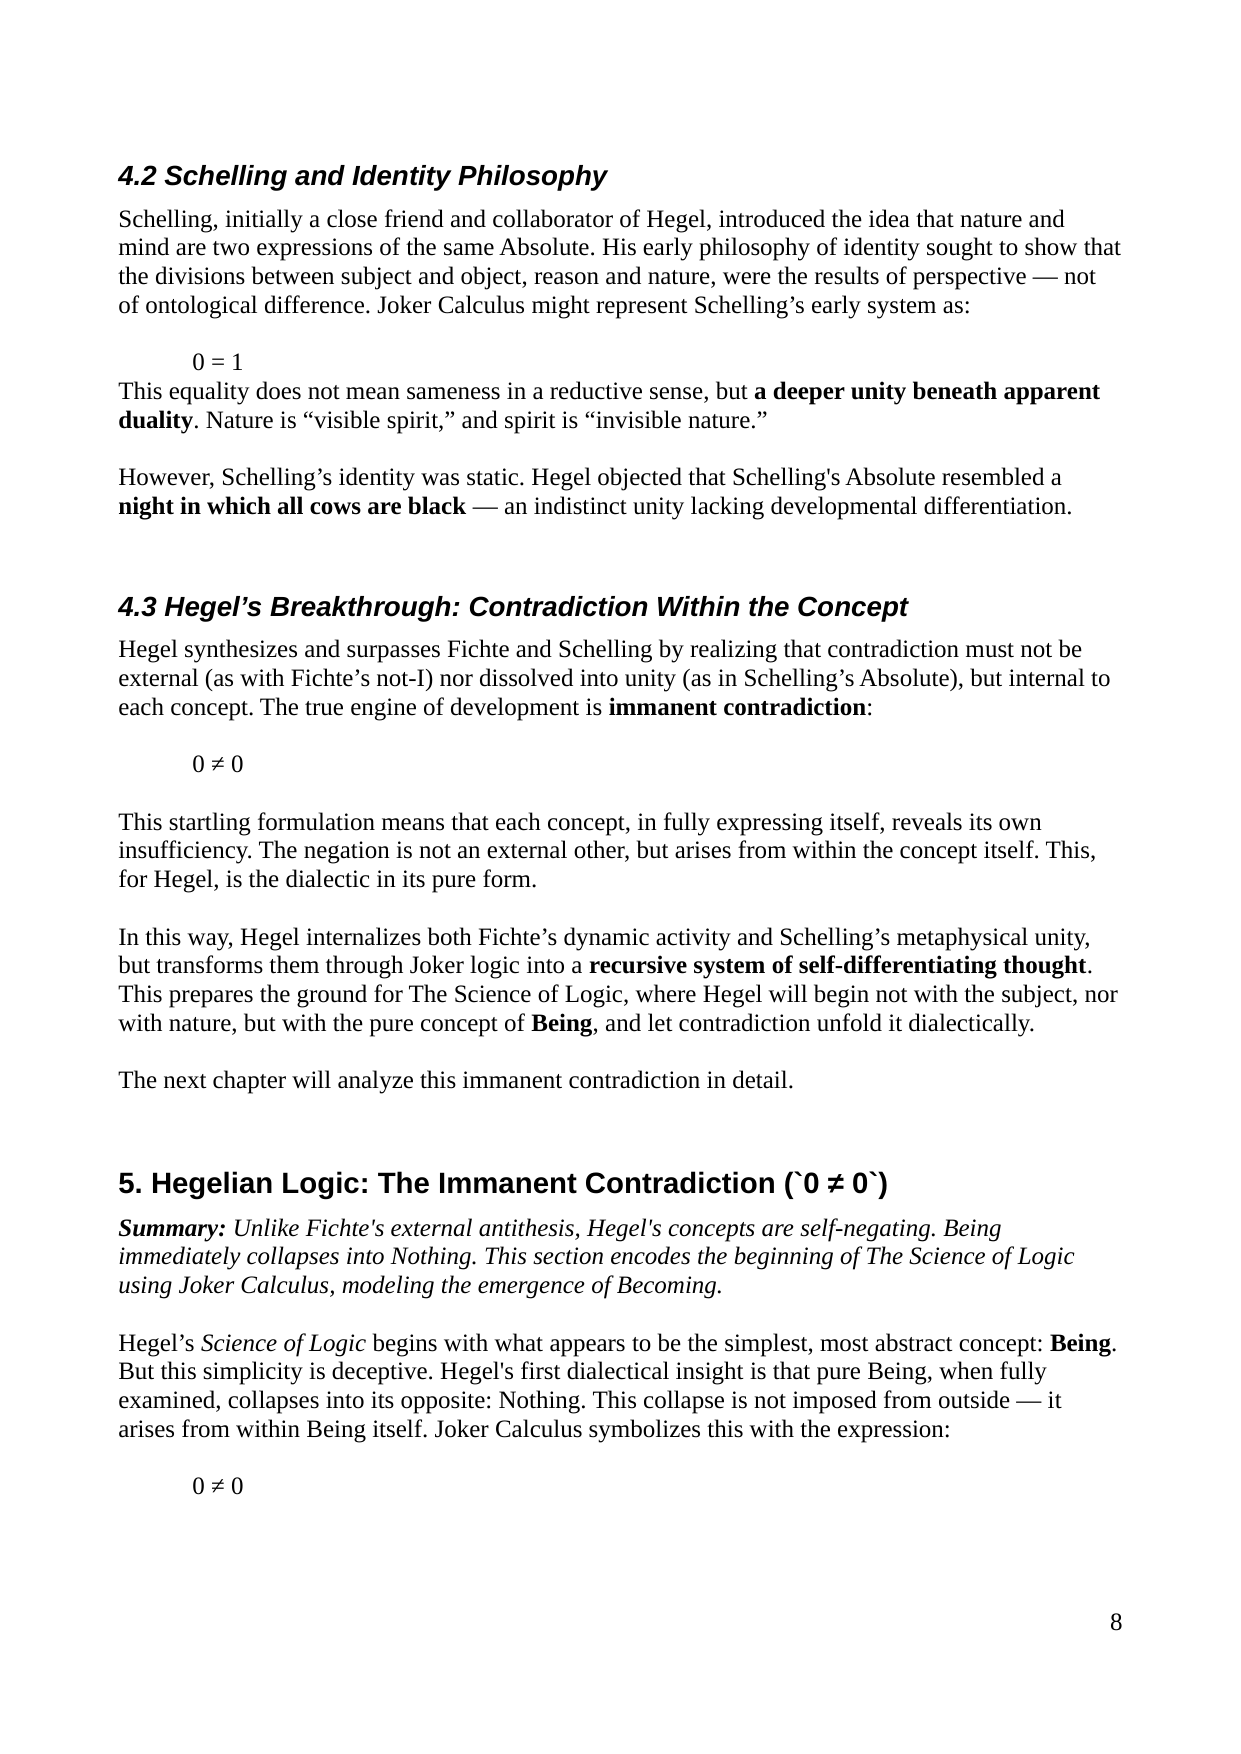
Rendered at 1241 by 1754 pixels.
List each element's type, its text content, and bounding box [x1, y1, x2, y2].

text 0 = 1 [118, 347, 1122, 376]
text 0 ≠ 0 [118, 749, 1122, 778]
text Summary: Unlike Fichte's external antithesis, Hegel's concepts are self-negating. Being immediately collapses into Nothing. This section encodes the beginning of The Science of Logic using Joker Calculus, modeling the emergence of Becoming. [118, 1213, 1122, 1299]
text This equality does not mean sameness in a reductive sense, but a deeper unity beneath apparent duality. Nature is “visible spirit,” and spirit is “invisible nature.” [118, 376, 1122, 434]
text Hegel’s Science of Logic begins with what appears to be the simplest, most abstract concept: Being. But this simplicity is deceptive. Hegel's first dialectical insight is that pure Being, when fully examined, collapses into its opposite: Nothing. This collapse is not imposed from outside — it arises from within Being itself. Joker Calculus symbolizes this with the expression: [118, 1328, 1122, 1443]
text This startling formulation means that each concept, in fully expressing itself, reveals its own insufficiency. The negation is not an external other, but arises from within the concept itself. This, for Hegel, is the dialectic in its pure form. [118, 807, 1122, 893]
text In this way, Hegel internalizes both Fichte’s dynamic activity and Schelling’s metaphysical unity, but transforms them through Joker logic into a recursive system of self-differentiating thought. This prepares the ground for The Science of Logic, where Hegel will begin not with the subject, nor with nature, but with the pure concept of Being, and let contradiction unfold it dialectically. [118, 922, 1122, 1037]
subtitle 5. Hegelian Logic: The Immanent Contradiction (`0 ≠ 0`) [118, 1166, 1122, 1200]
text Hegel synthesizes and surpasses Fichte and Schelling by realizing that contradiction must not be external (as with Fichte’s not-I) nor dissolved into unity (as in Schelling’s Absolute), but internal to each concept. The true engine of development is immanent contradiction: [118, 634, 1122, 721]
text Schelling, initially a close friend and collaborator of Hegel, introduced the idea that nature and mind are two expressions of the same Absolute. His early philosophy of identity sought to show that the divisions between subject and object, reason and nature, were the results of perspective — not of ontological difference. Joker Calculus might represent Schelling’s early system as: [118, 204, 1122, 319]
text However, Schelling’s identity was static. Hegel objected that Schelling's Absolute resembled a night in which all cows are black — an indistinct unity lacking developmental differentiation. [118, 462, 1122, 520]
subtitle 4.3 Hegel’s Breakthrough: Contradiction Within the Concept [118, 590, 1122, 622]
subtitle 4.2 Schelling and Identity Philosophy [118, 159, 1122, 191]
text The next chapter will analyze this immanent contradiction in detail. [118, 1066, 1122, 1094]
text 0 ≠ 0 [118, 1471, 1122, 1500]
